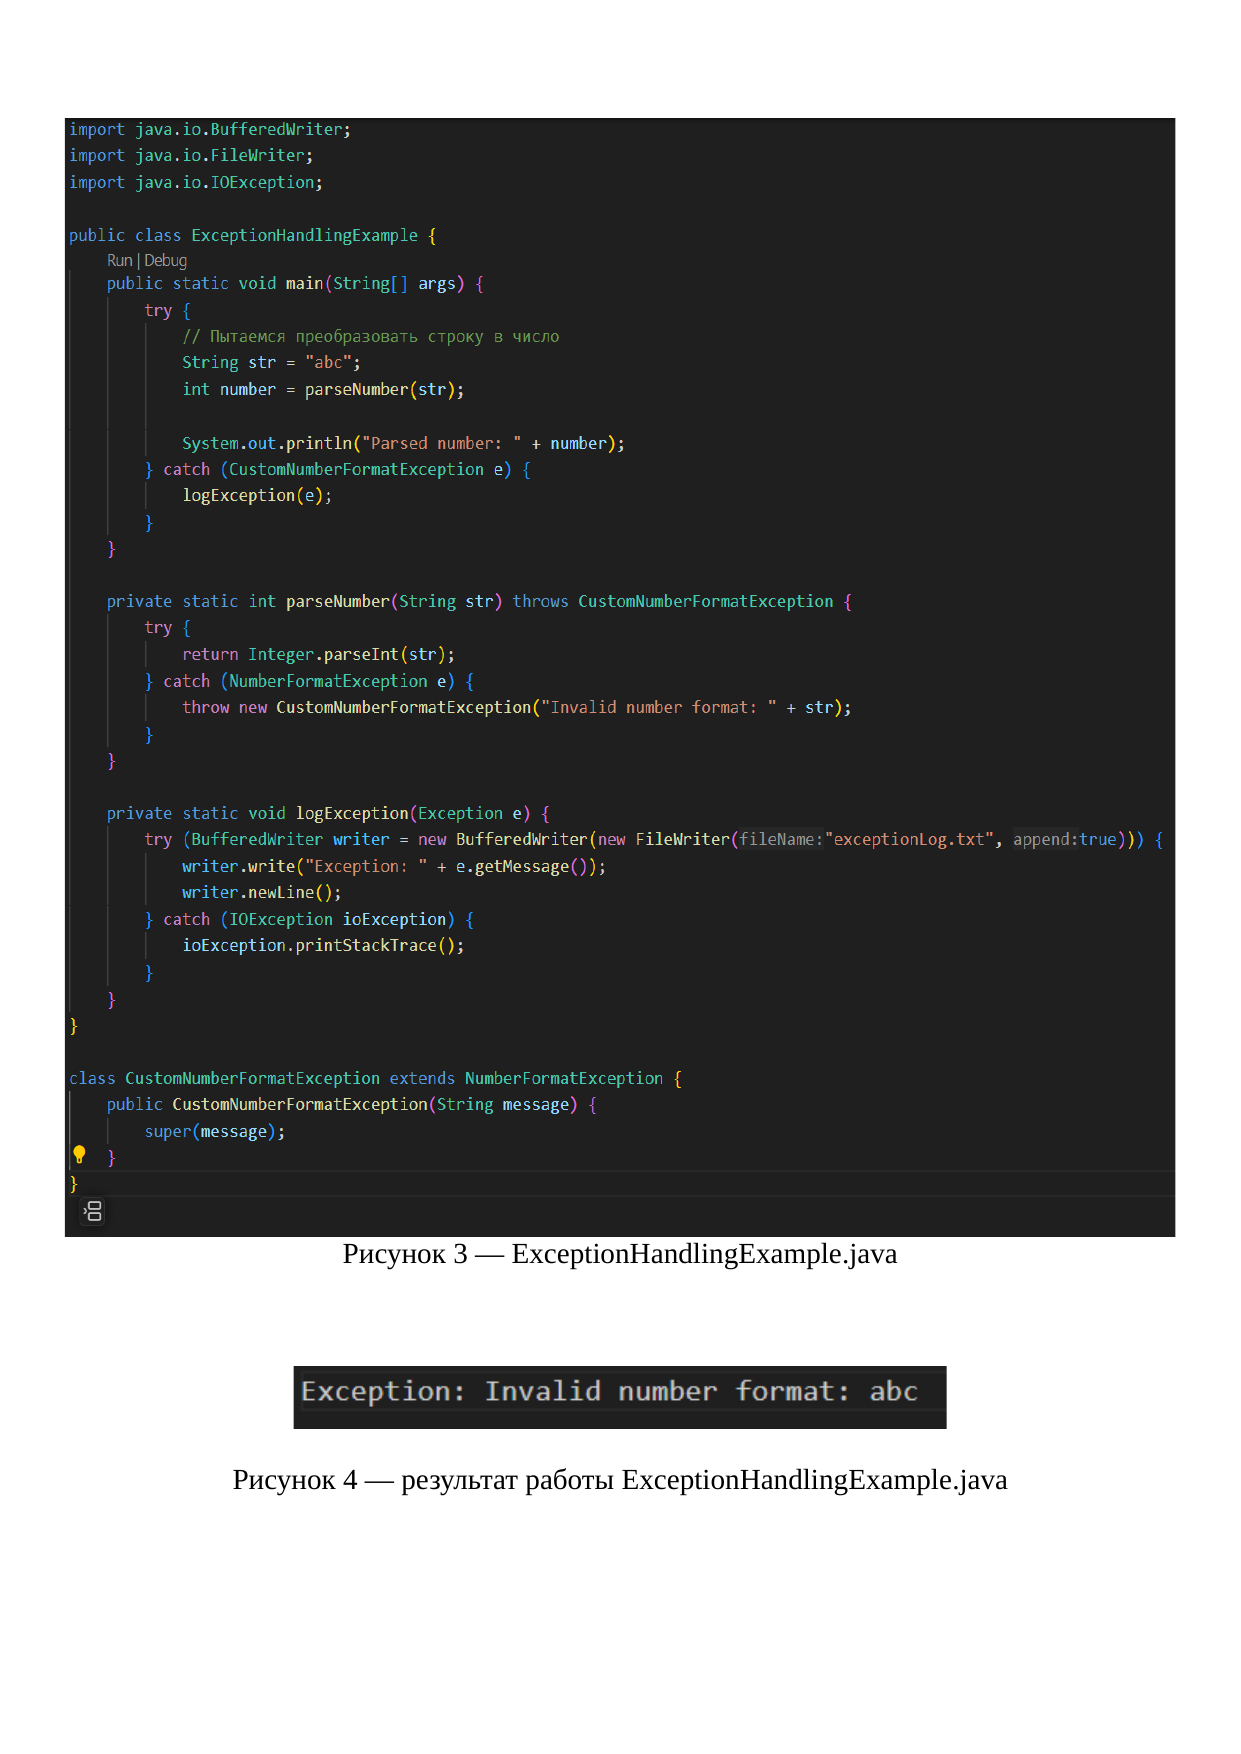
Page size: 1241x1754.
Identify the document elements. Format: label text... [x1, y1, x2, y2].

text Рисунок 3 — ExceptionHandlingExample.java [118, 1237, 1122, 1270]
text Рисунок 4 — результат работы ExceptionHandlingExample.java [118, 1346, 1122, 1496]
picture [64, 118, 1176, 1237]
picture [293, 1366, 947, 1429]
